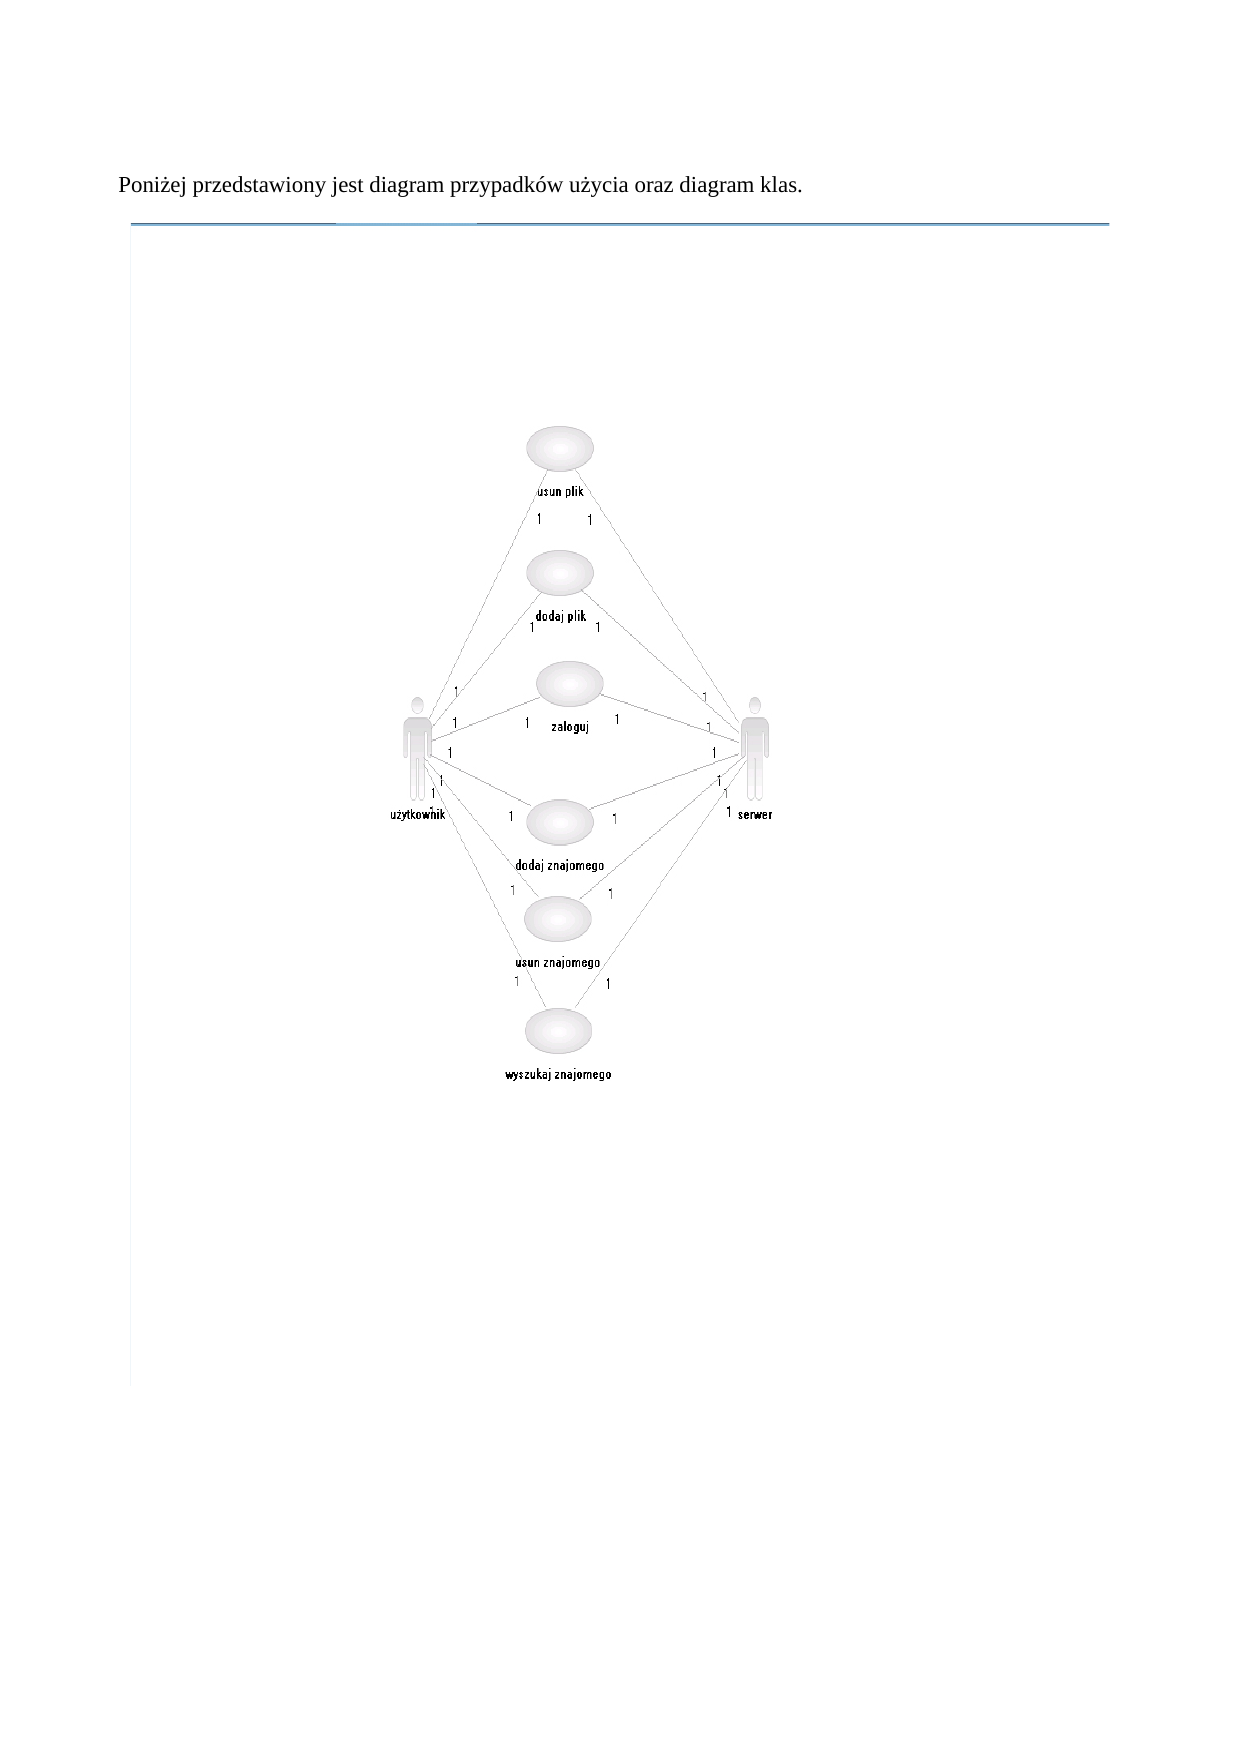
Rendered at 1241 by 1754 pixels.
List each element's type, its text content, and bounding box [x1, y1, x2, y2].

picture [130, 223, 1110, 1386]
text Poniżej przedstawiony jest diagram przypadków użycia oraz diagram klas. [118, 171, 1122, 197]
